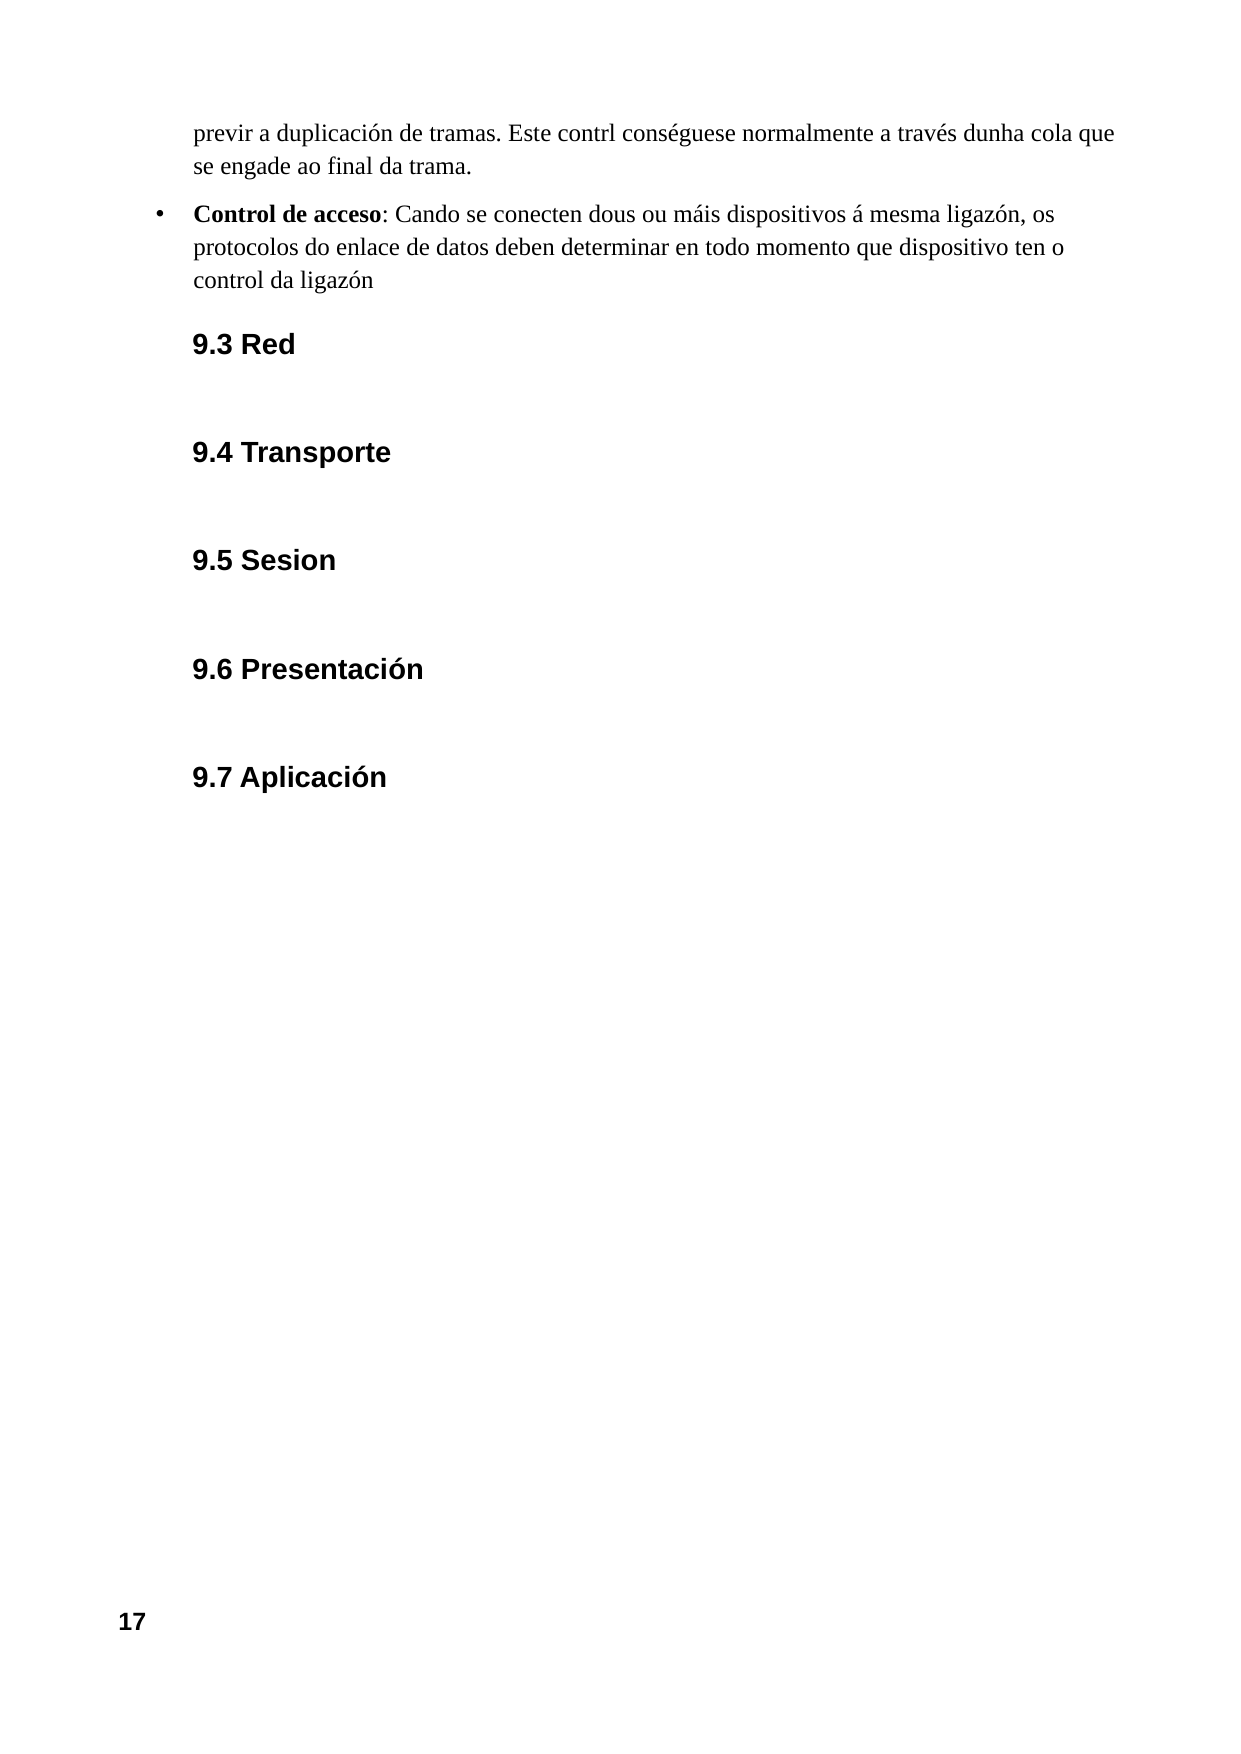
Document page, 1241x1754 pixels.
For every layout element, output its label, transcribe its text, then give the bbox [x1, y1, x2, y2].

subtitle 9.4 Transporte [118, 435, 1122, 469]
subtitle 9.3 Red [118, 327, 1122, 361]
list Control de acceso: Cando se conecten dous ou máis dispositivos á mesma ligazón, os protocolos do enlace de datos deben determinar en todo momento que dispositivo ten o control da ligazón [156, 199, 1122, 293]
list previr a duplicación de tramas. Este contrl conséguese normalmente a través dunha cola que se engade ao final da trama. [156, 118, 1122, 180]
subtitle 9.6 Presentación [118, 652, 1122, 685]
subtitle 9.5 Sesion [118, 543, 1122, 577]
subtitle 9.7 Aplicación [118, 760, 1122, 793]
